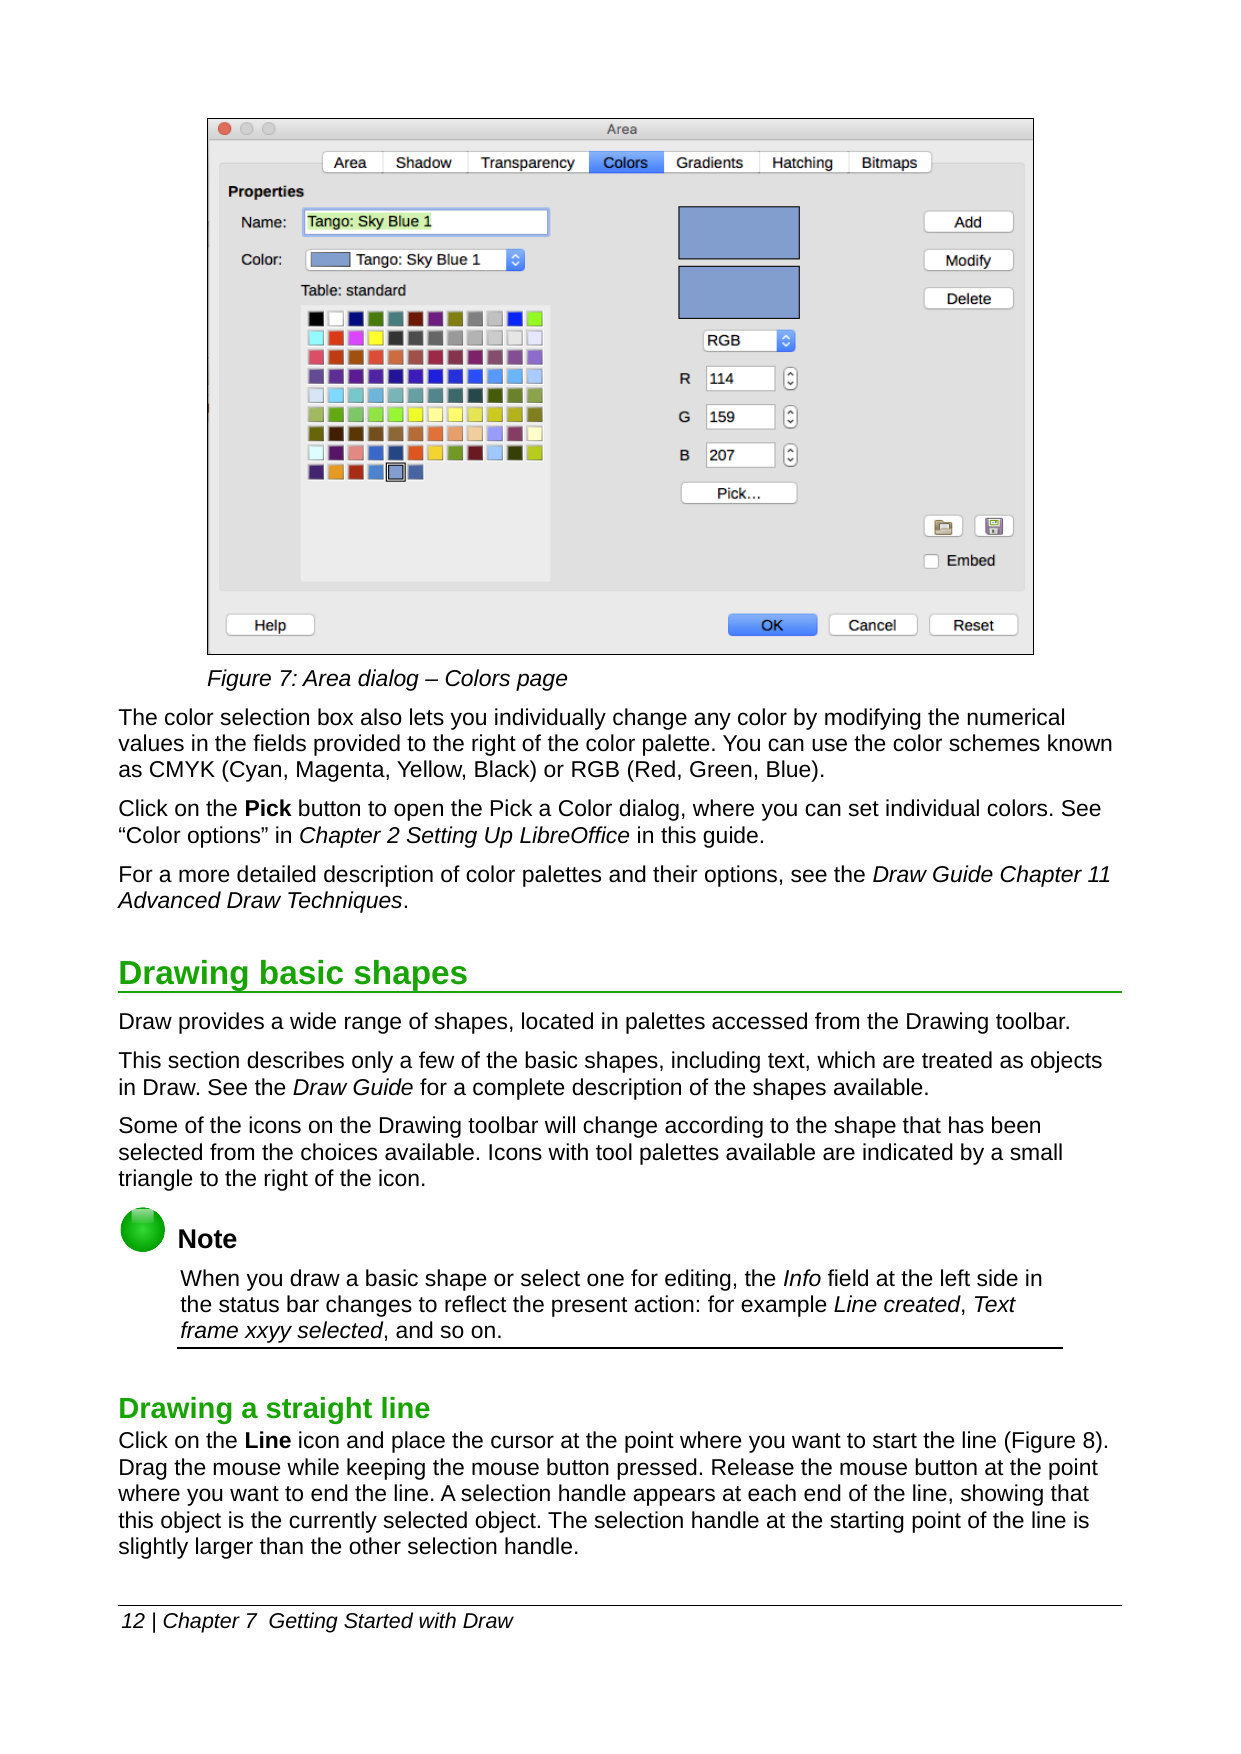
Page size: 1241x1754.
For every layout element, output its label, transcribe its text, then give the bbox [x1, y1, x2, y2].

text Some of the icons on the Drawing toolbar will change according to the shape that has been selected from the choices available. Icons with tool palettes available are indicated by a small triangle to the right of the icon. [118, 1112, 1122, 1191]
text Draw provides a wide range of shapes, located in palettes accessed from the Drawing toolbar. [118, 1008, 1122, 1034]
subtitle Note [118, 1205, 1122, 1254]
text Click on the Line icon and place the cursor at the point where you want to start the line (Figure 8). Drag the mouse while keeping the mouse button pressed. Release the mouse button at the point where you want to end the line. A selection handle appears at each end of the line, showing that this object is the currently selected object. The selection handle at the starting point of the line is slightly larger than the other selection handle. [118, 1427, 1122, 1559]
text The color selection box also lets you individually change any color by modifying the numerical values in the fields provided to the right of the color palette. You can use the color schemes known as CMYK (Cyan, Magenta, Yellow, Black) or RGB (Red, Green, Blue). [118, 704, 1122, 783]
text This section describes only a few of the basic shapes, including text, which are treated as objects in Draw. See the Draw Guide for a complete description of the shapes available. [118, 1047, 1122, 1100]
text Click on the Pick button to open the Pick a Color dialog, where you can set individual colors. See “Color options” in Chapter 2 Setting Up LibreOffice in this guide. [118, 795, 1122, 848]
text For a more detailed description of color palettes and their options, see the Draw Guide Chapter 11 Advanced Draw Techniques. [118, 861, 1122, 913]
text When you draw a basic shape or select one for editing, the Info field at the left side in the status bar changes to reflect the present action: for example Line created, Text frame xxyy selected, and so on. [177, 1262, 1063, 1347]
subtitle Drawing a straight line [118, 1391, 1122, 1424]
picture [208, 119, 1033, 654]
subtitle Drawing basic shapes [118, 953, 1122, 991]
text Figure 7: Area dialog – Colors page [207, 665, 1034, 692]
